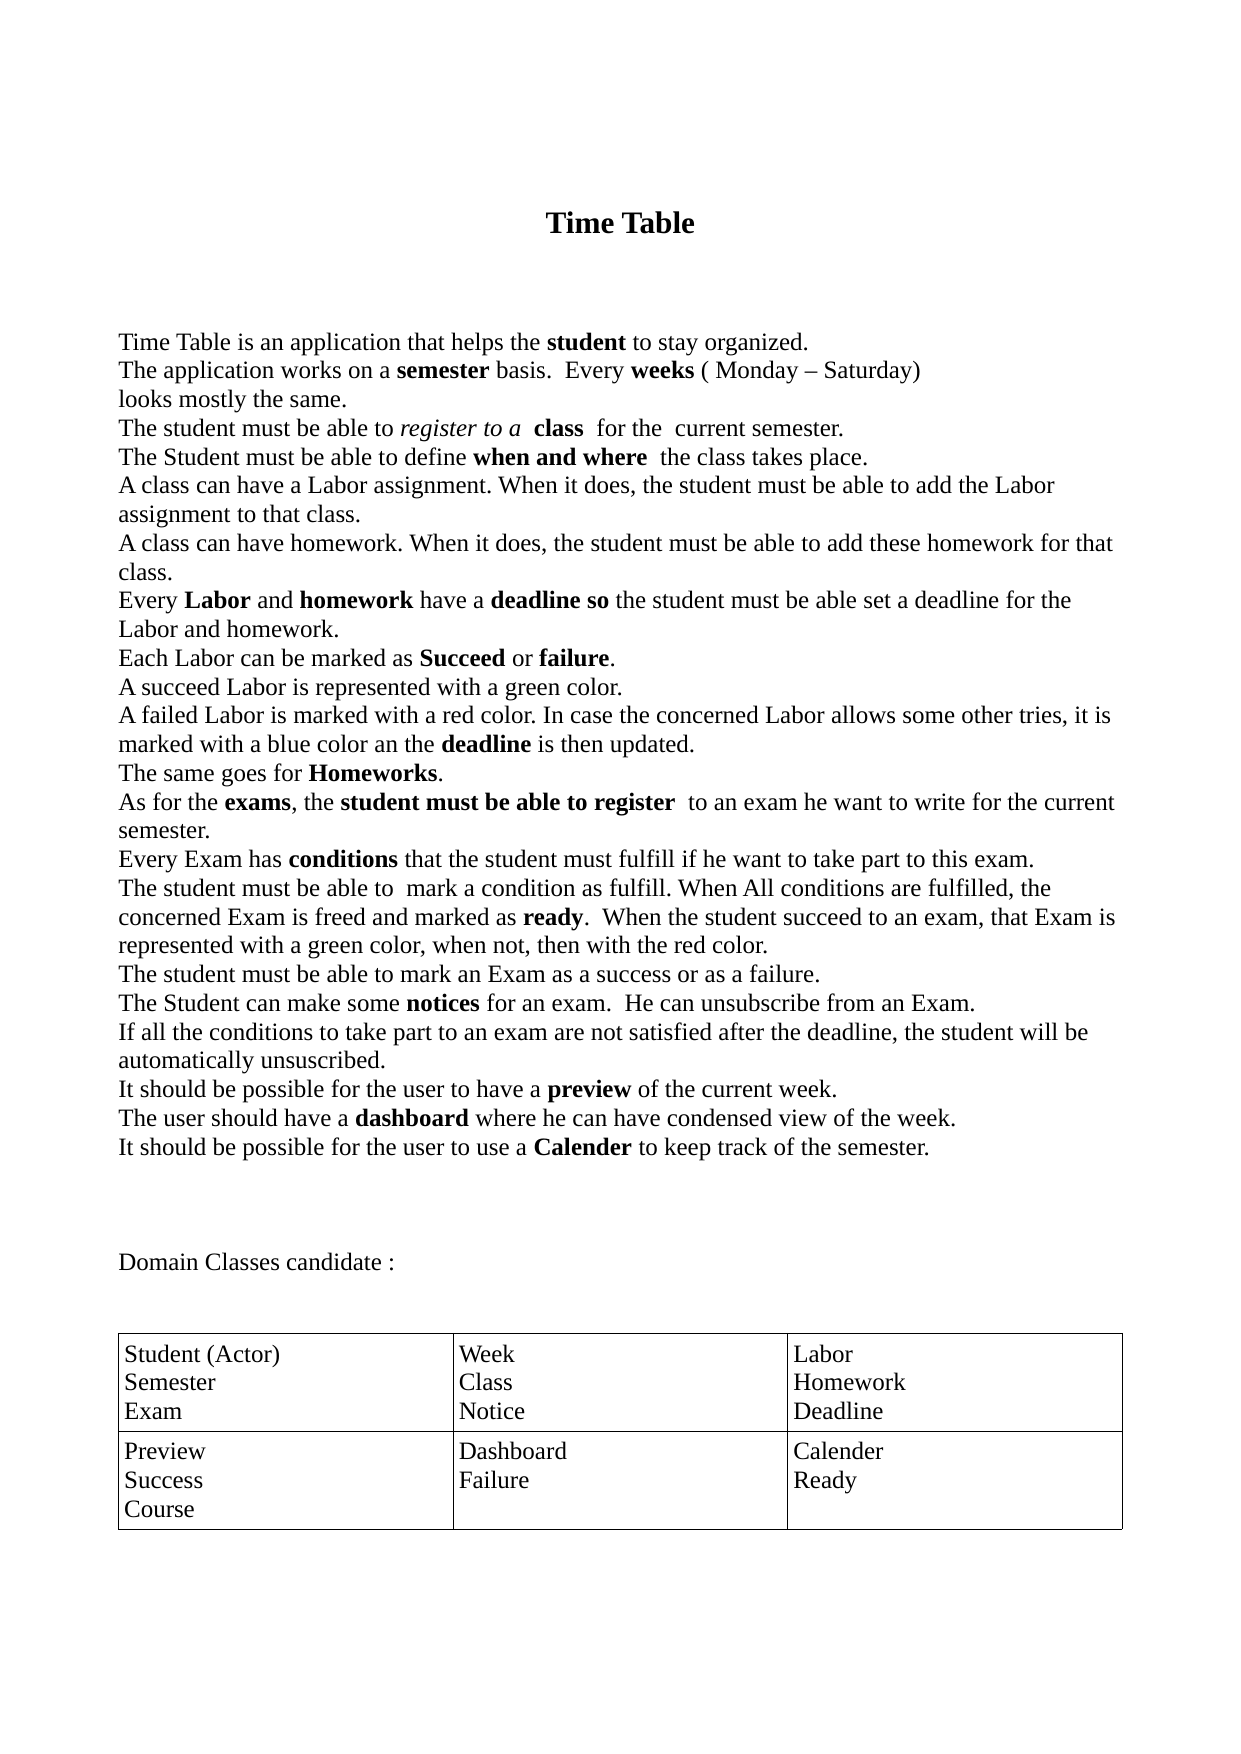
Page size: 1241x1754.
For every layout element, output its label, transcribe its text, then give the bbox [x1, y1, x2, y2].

text Time Table is an application that helps the student to stay organized. [118, 327, 1122, 355]
table_cell Dashboard Failure [454, 1432, 787, 1528]
text It should be possible for the user to have a preview of the current week. [118, 1074, 1122, 1103]
text The student must be able to register to a class for the current semester. [118, 413, 1122, 442]
text A class can have homework. When it does, the student must be able to add these homework for that class. [118, 528, 1122, 585]
table_cell Calender Ready [788, 1432, 1122, 1528]
table_header Student (Actor) Semester Exam [119, 1334, 453, 1431]
table_header Labor Homework Deadline [788, 1334, 1122, 1431]
text looks mostly the same. [118, 384, 1122, 413]
text Time Table [118, 204, 1122, 240]
text It should be possible for the user to use a Calender to keep track of the semester. [118, 1132, 1122, 1160]
text Domain Classes candidate : [118, 1247, 1122, 1275]
text assignment to that class. [118, 499, 1122, 528]
table_cell Preview Success Course [119, 1432, 453, 1528]
text The Student can make some notices for an exam. He can unsubscribe from an Exam. [118, 988, 1122, 1017]
text The application works on a semester basis. Every weeks ( Monday – Saturday) [118, 355, 1122, 384]
text Every Labor and homework have a deadline so the student must be able set a deadline for the Labor and homework. [118, 585, 1122, 643]
text Every Exam has conditions that the student must fulfill if he want to take part to this exam. [118, 844, 1122, 873]
text The student must be able to mark an Exam as a success or as a failure. [118, 959, 1122, 988]
text The Student must be able to define when and where the class takes place. [118, 442, 1122, 470]
table_header Week Class Notice [454, 1334, 787, 1431]
text A class can have a Labor assignment. When it does, the student must be able to add the Labor [118, 470, 1122, 499]
text A failed Labor is marked with a red color. In case the concerned Labor allows some other tries, it is marked with a blue color an the deadline is then updated. [118, 700, 1122, 758]
text Each Labor can be marked as Succeed or failure. [118, 643, 1122, 672]
text The student must be able to mark a condition as fulfill. When All conditions are fulfilled, the concerned Exam is freed and marked as ready. When the student succeed to an exam, that Exam is represented with a green color, when not, then with the red color. [118, 873, 1122, 959]
text A succeed Labor is represented with a green color. [118, 672, 1122, 700]
text The same goes for Homeworks. [118, 758, 1122, 787]
text If all the conditions to take part to an exam are not satisfied after the deadline, the student will be automatically unsuscribed. [118, 1017, 1122, 1074]
text As for the exams, the student must be able to register to an exam he want to write for the current semester. [118, 787, 1122, 844]
text The user should have a dashboard where he can have condensed view of the week. [118, 1103, 1122, 1132]
